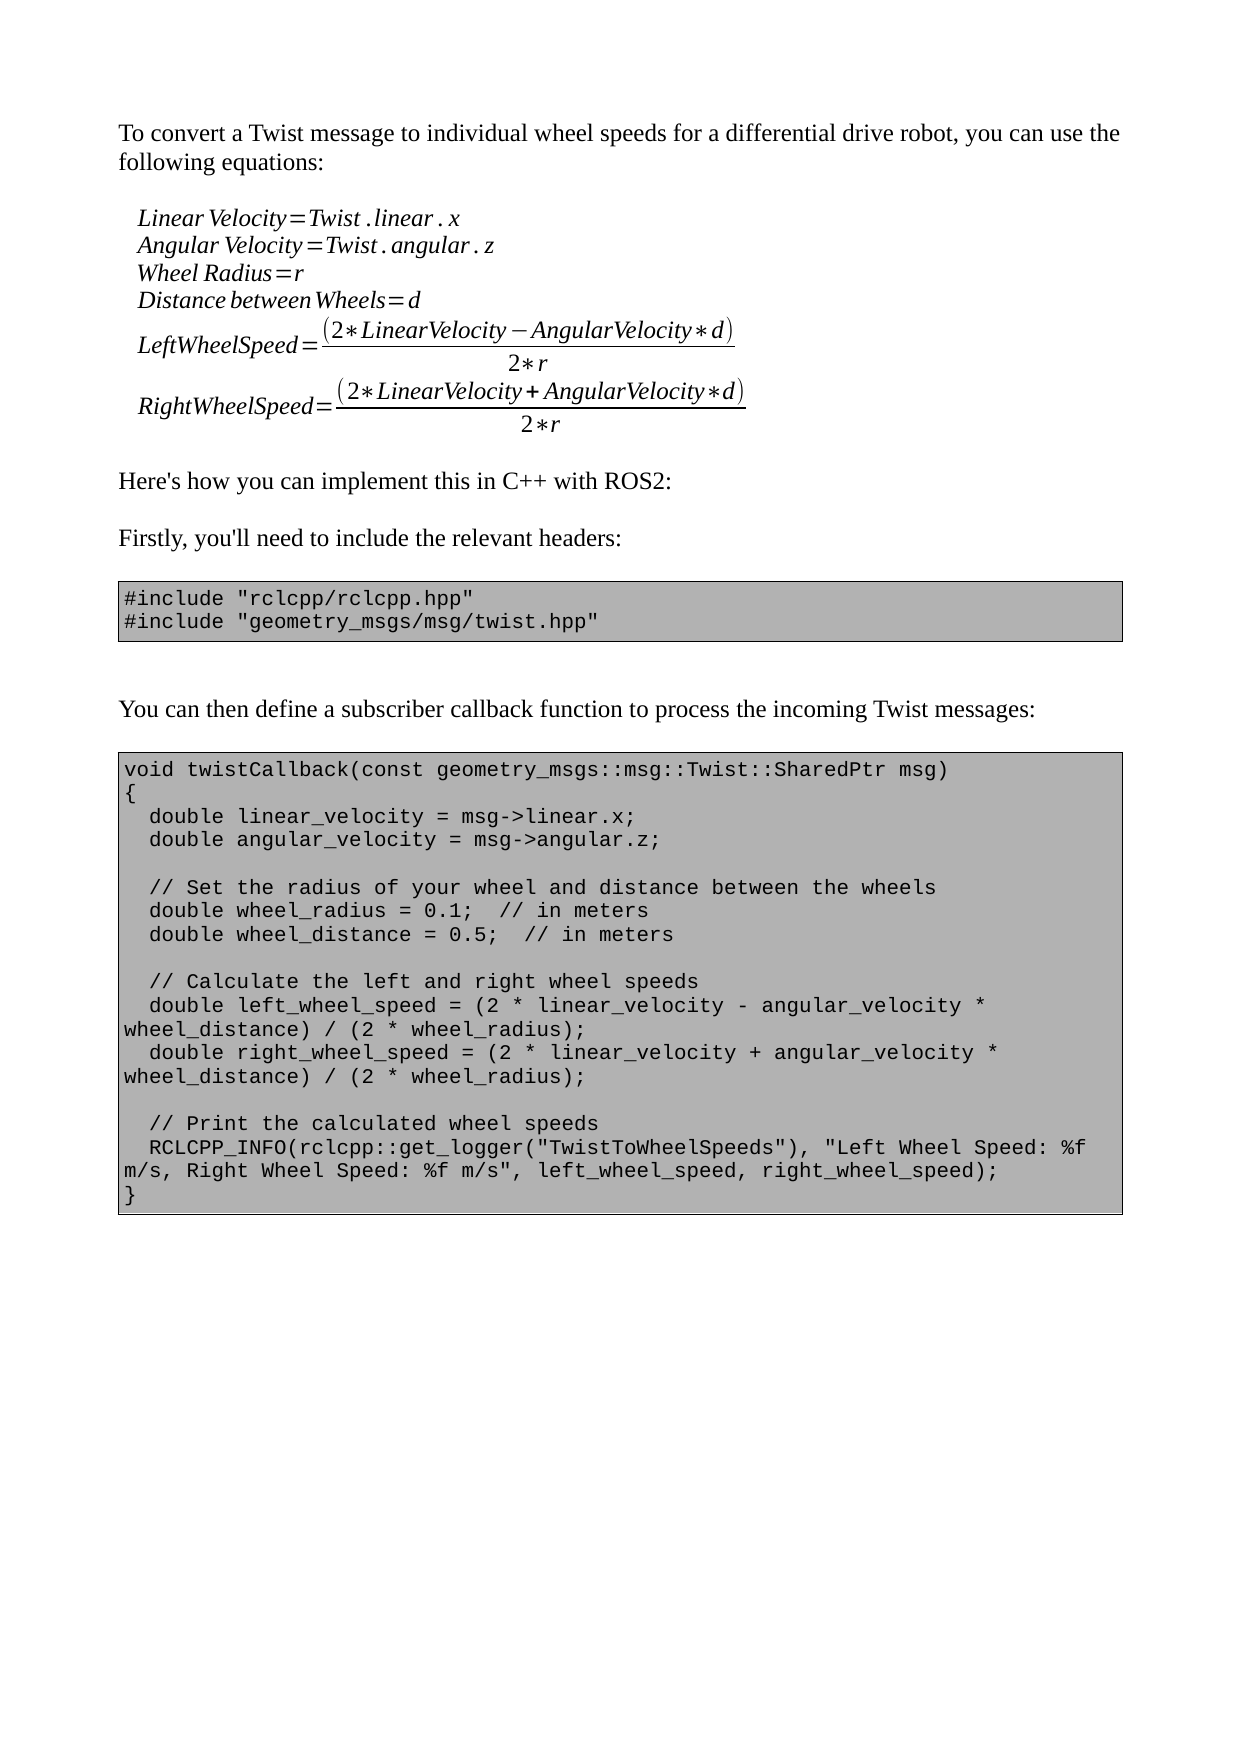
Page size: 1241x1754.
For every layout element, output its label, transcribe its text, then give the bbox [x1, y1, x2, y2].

table_header #include "rclcpp/rclcpp.hpp" #include "geometry_msgs/msg/twist.hpp" [119, 582, 1122, 641]
table_header void twistCallback(const geometry_msgs::msg::Twist::SharedPtr msg) { double linear_velocity = msg->linear.x; double angular_velocity = msg->angular.z; // Set the radius of your wheel and distance between the wheels double wheel_radius = 0.1; // in meters double wheel_distance = 0.5; // in meters // Calculate the left and right wheel speeds double left_wheel_speed = (2 * linear_velocity - angular_velocity * wheel_distance) / (2 * wheel_radius); double right_wheel_speed = (2 * linear_velocity + angular_velocity * wheel_distance) / (2 * wheel_radius); // Print the calculated wheel speeds RCLCPP_INFO(rclcpp::get_logger("TwistToWheelSpeeds"), "Left Wheel Speed: %f m/s, Right Wheel Speed: %f m/s", left_wheel_speed, right_wheel_speed); } [119, 753, 1122, 1213]
text Firstly, you'll need to include the relevant headers: [118, 523, 1122, 552]
text To convert a Twist message to individual wheel speeds for a differential drive robot, you can use the following equations: [118, 118, 1122, 176]
text You can then define a subscriber callback function to process the incoming Twist messages: [118, 694, 1122, 723]
text Here's how you can implement this in C++ with ROS2: [118, 466, 1122, 495]
